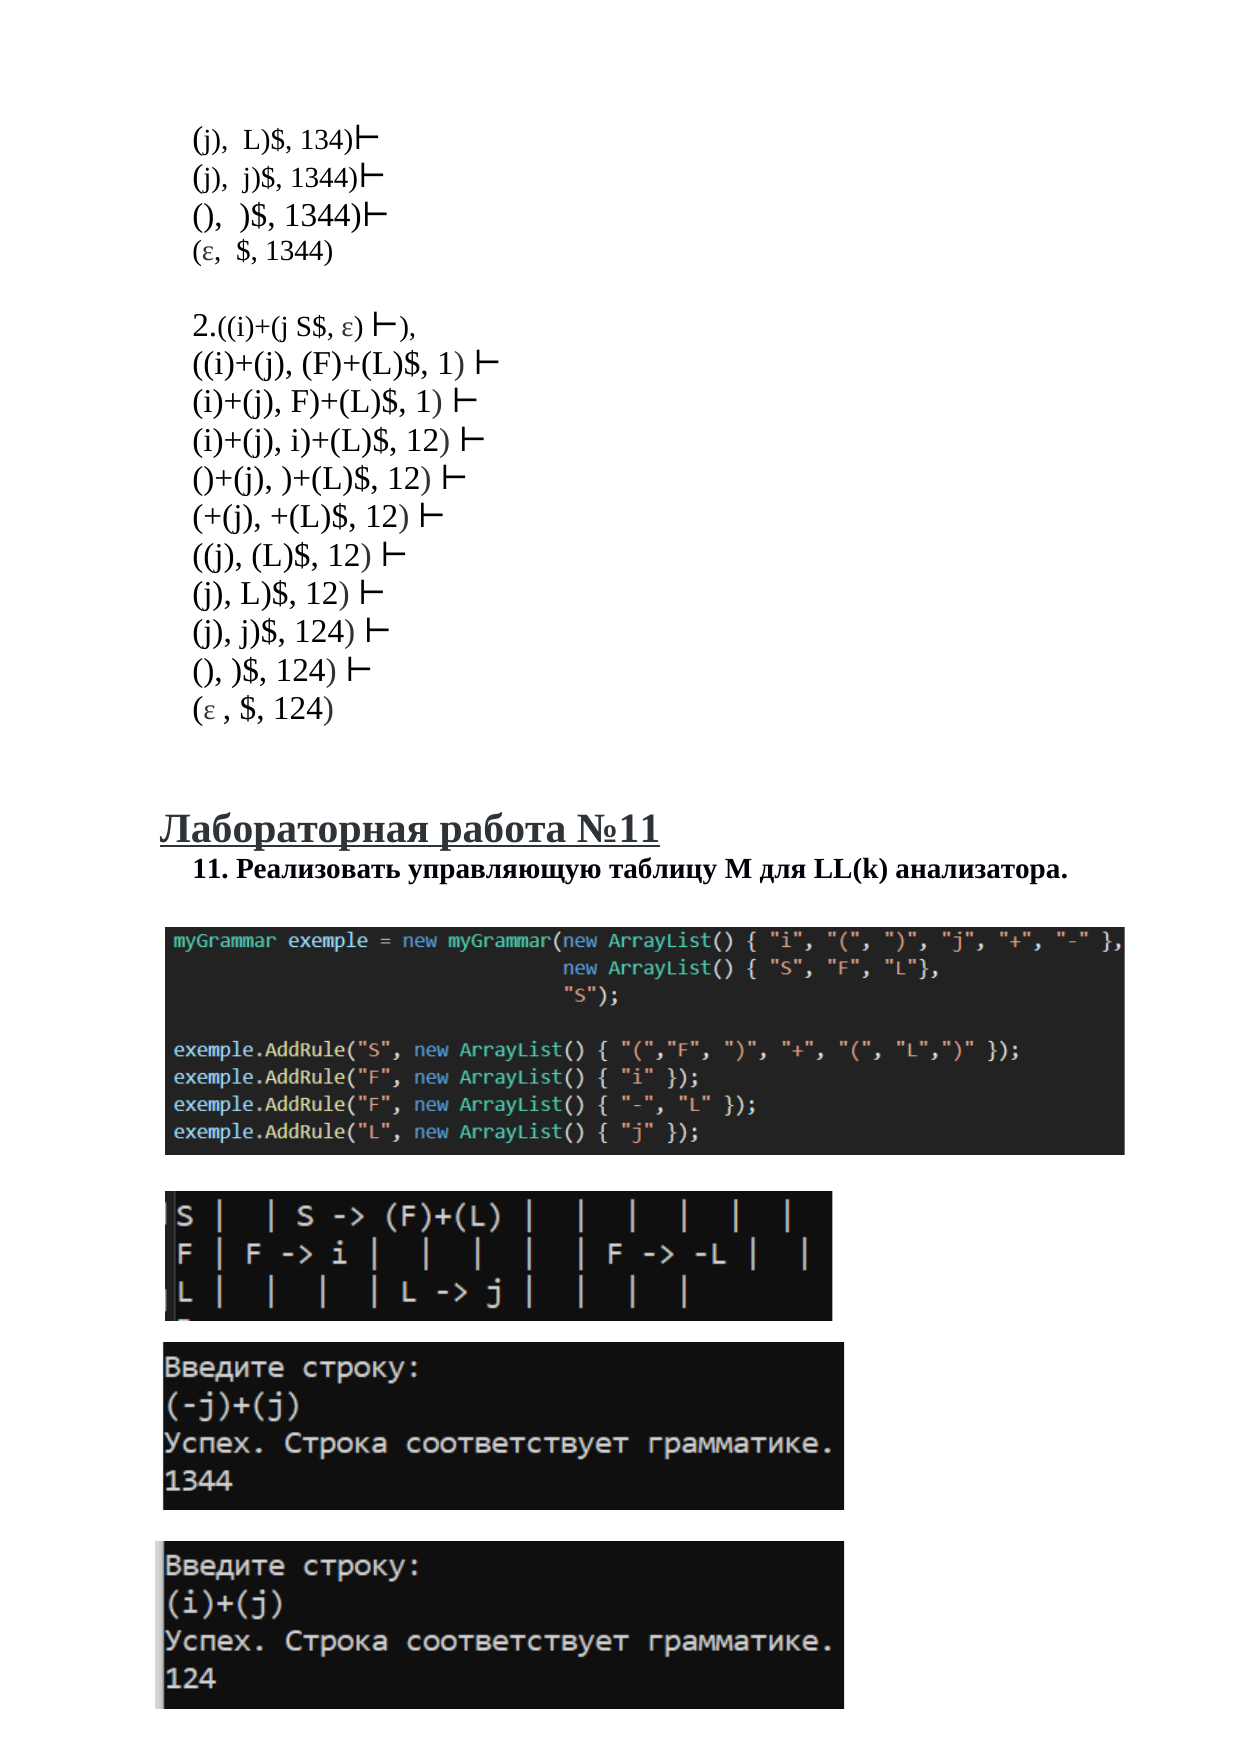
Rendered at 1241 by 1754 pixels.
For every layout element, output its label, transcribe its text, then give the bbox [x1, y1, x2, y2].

picture [162, 1342, 845, 1510]
picture [165, 1191, 833, 1321]
text ((j), (L)$, 12) ⊢ [192, 535, 1152, 573]
text (ε, $, 1344) [192, 233, 1152, 267]
picture [155, 1541, 845, 1709]
text (i)+(j), F)+(L)$, 1) ⊢ [192, 382, 1152, 420]
text 2.((i)+(j S$, ε) ⊢), [192, 305, 1152, 343]
text (), )$, 1344)⊢ [192, 195, 1152, 233]
text Лабораторная работа №11 [159, 803, 1152, 851]
text (j), j)$, 124) ⊢ [192, 612, 1152, 650]
text ()+(j), )+(L)$, 12) ⊢ [192, 458, 1152, 497]
text (ε , $, 124) [192, 688, 1152, 727]
text 11. Реализовать управляющую таблицу M для LL(k) анализатора. [192, 851, 1152, 885]
text (+(j), +(L)$, 12) ⊢ [192, 497, 1152, 535]
text (i)+(j), i)+(L)$, 12) ⊢ [192, 420, 1152, 458]
text (j), j)$, 1344)⊢ [192, 156, 1152, 195]
picture [165, 927, 1125, 1155]
text ((i)+(j), (F)+(L)$, 1) ⊢ [192, 343, 1152, 382]
text (j), L)$, 12) ⊢ [192, 573, 1152, 612]
text (j), L)$, 134)⊢ [192, 118, 1152, 156]
text (), )$, 124) ⊢ [192, 650, 1152, 688]
